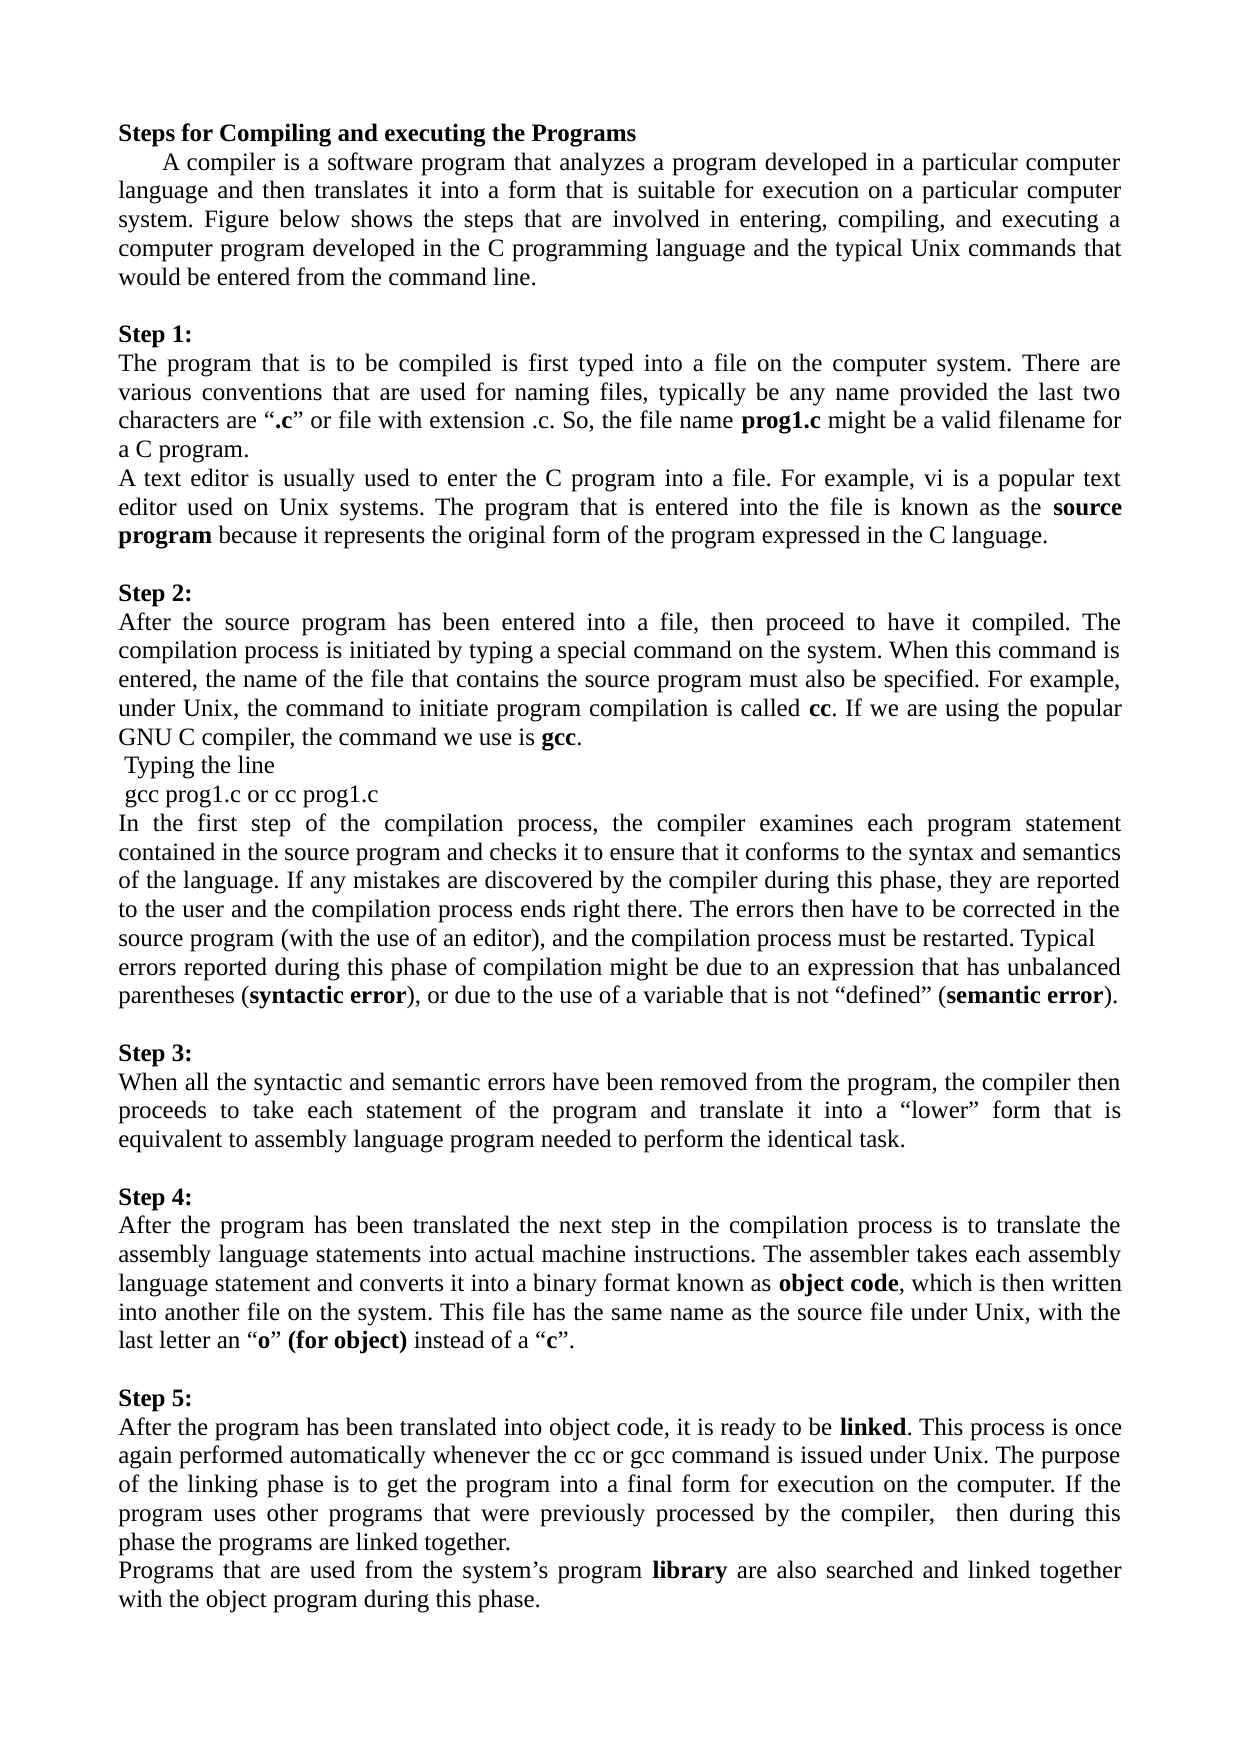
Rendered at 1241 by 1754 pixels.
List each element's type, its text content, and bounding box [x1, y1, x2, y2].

text errors reported during this phase of compilation might be due to an expression that has unbalanced parentheses (syntactic error), or due to the use of a variable that is not “defined” (semantic error). [118, 952, 1122, 1009]
text Step 1: [118, 319, 1122, 348]
text Step 5: [118, 1383, 1122, 1412]
text After the program has been translated the next step in the compilation process is to translate the assembly language statements into actual machine instructions. The assembler takes each assembly language statement and converts it into a binary format known as object code, which is then written into another file on the system. This file has the same name as the source file under Unix, with the last letter an “o” (for object) instead of a “c”. [118, 1211, 1122, 1354]
text Typing the line [118, 751, 1122, 779]
text Step 3: [118, 1038, 1122, 1067]
text gcc prog1.c or cc prog1.c [118, 779, 1122, 808]
text A text editor is usually used to enter the C program into a file. For example, vi is a popular text editor used on Unix systems. The program that is entered into the file is known as the source program because it represents the original form of the program expressed in the C language. [118, 463, 1122, 549]
text A compiler is a software program that analyzes a program developed in a particular computer language and then translates it into a form that is suitable for execution on a particular computer system. Figure below shows the steps that are involved in entering, compiling, and executing a computer program developed in the C programming language and the typical Unix commands that would be entered from the command line. [118, 147, 1122, 291]
text Step 4: [118, 1182, 1122, 1211]
text The program that is to be compiled is first typed into a file on the computer system. There are various conventions that are used for naming files, typically be any name provided the last two characters are “.c” or file with extension .c. So, the file name prog1.c might be a valid filename for a C program. [118, 348, 1122, 463]
text Step 2: [118, 578, 1122, 607]
text After the program has been translated into object code, it is ready to be linked. This process is once again performed automatically whenever the cc or gcc command is issued under Unix. The purpose of the linking phase is to get the program into a final form for execution on the computer. If the program uses other programs that were previously processed by the compiler, then during this phase the programs are linked together. [118, 1412, 1122, 1556]
text After the source program has been entered into a file, then proceed to have it compiled. The compilation process is initiated by typing a special command on the system. When this command is entered, the name of the file that contains the source program must also be specified. For example, under Unix, the command to initiate program compilation is called cc. If we are using the popular GNU C compiler, the command we use is gcc. [118, 607, 1122, 751]
text In the first step of the compilation process, the compiler examines each program statement contained in the source program and checks it to ensure that it conforms to the syntax and semantics of the language. If any mistakes are discovered by the compiler during this phase, they are reported to the user and the compilation process ends right there. The errors then have to be corrected in the source program (with the use of an editor), and the compilation process must be restarted. Typical [118, 808, 1122, 952]
text Programs that are used from the system’s program library are also searched and linked together with the object program during this phase. [118, 1556, 1122, 1613]
text Steps for Compiling and executing the Programs [118, 118, 1122, 147]
text When all the syntactic and semantic errors have been removed from the program, the compiler then proceeds to take each statement of the program and translate it into a “lower” form that is equivalent to assembly language program needed to perform the identical task. [118, 1067, 1122, 1153]
